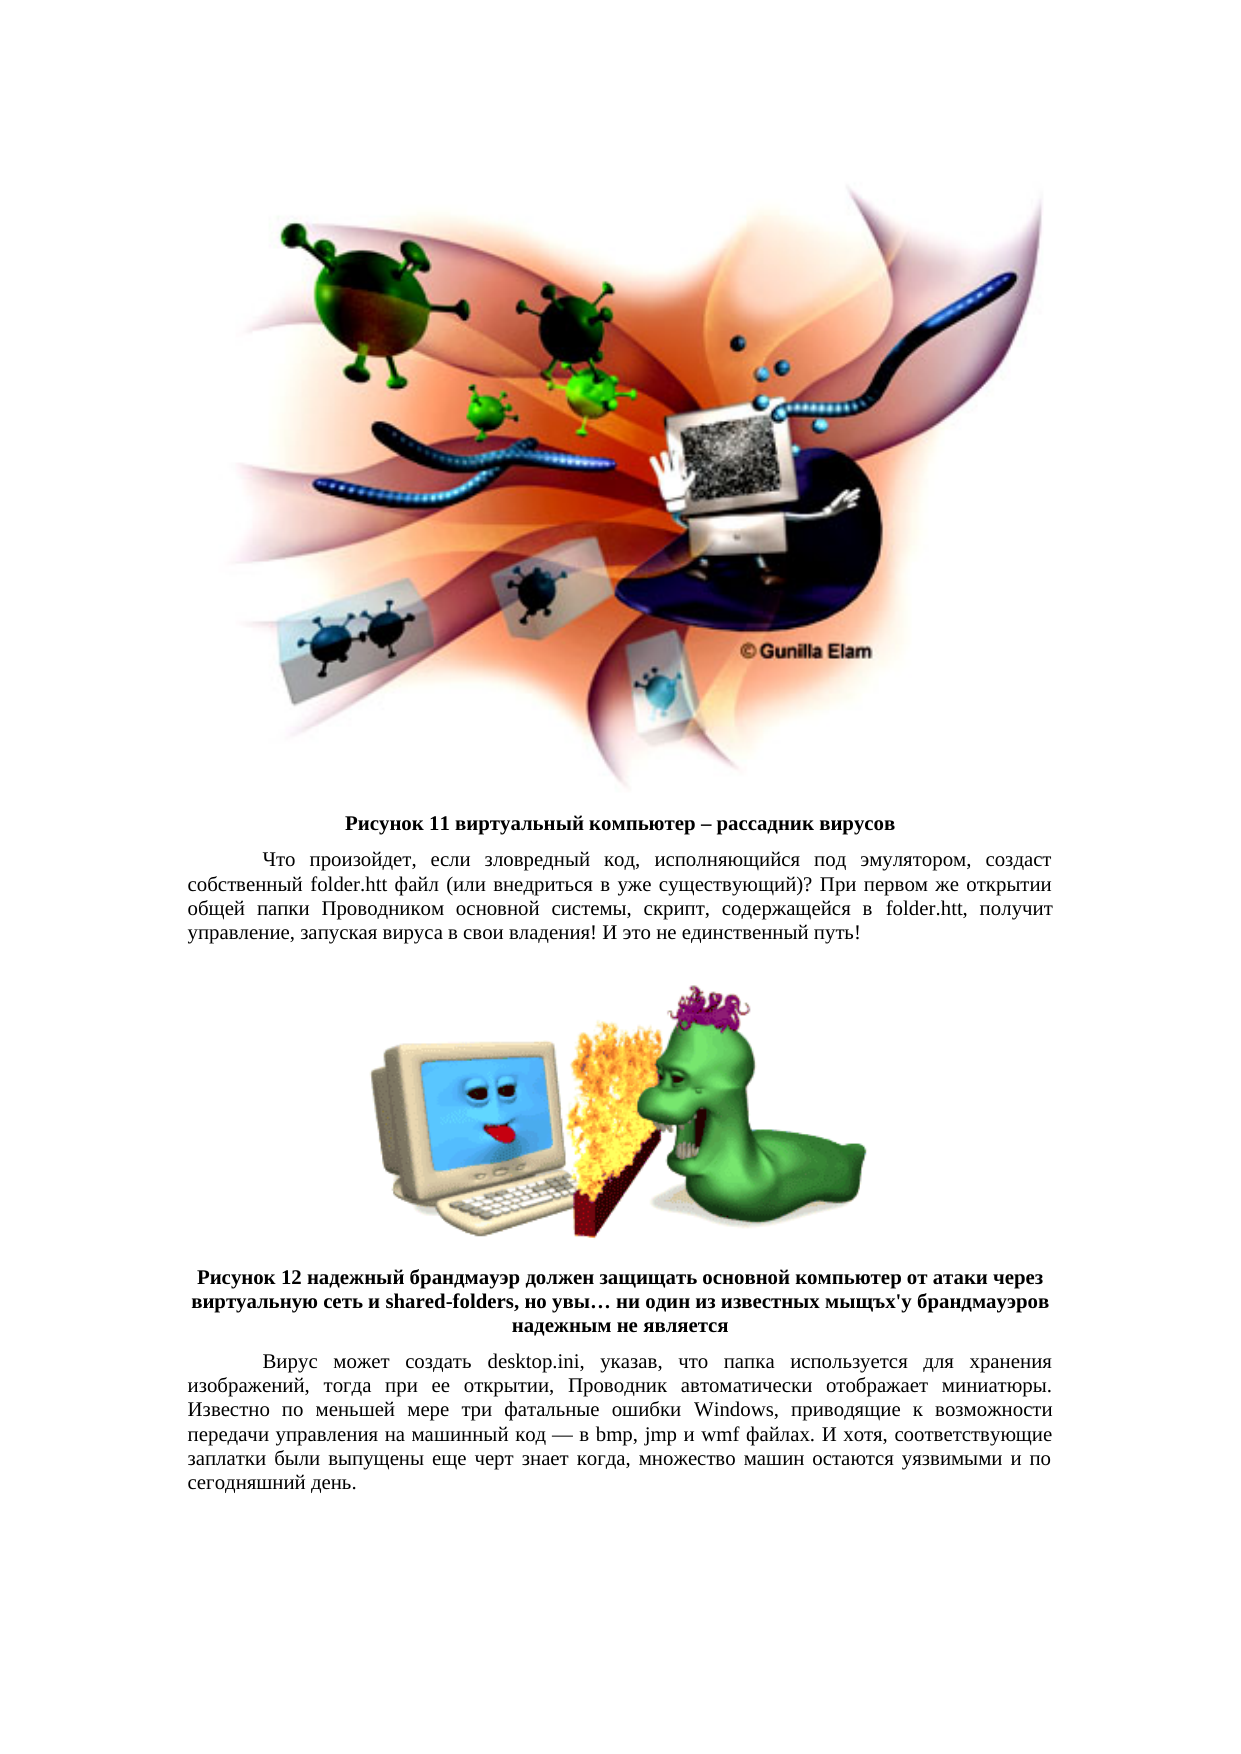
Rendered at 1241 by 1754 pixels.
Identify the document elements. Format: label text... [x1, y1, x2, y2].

picture [187, 150, 1052, 799]
text Рисунок 12 надежный брандмауэр должен защищать основной компьютер от атаки через виртуальную сеть и shared-folders, но увы… ни один из известных мыщъх'у брандмауэров надежным не является [187, 1264, 1053, 1337]
text Вирус может создать desktop.ini, указав, что папка используется для хранения изображений, тогда при ее открытии, Проводник автоматически отображает миниатюры. Известно по меньшей мере три фатальные ошибки Windows, приводящие к возможности передачи управления на машинный код — в bmp, jmp и wmf файлах. И хотя, соответствующие заплатки были выпущены еще черт знает когда, множество машин остаются уязвимыми и по сегодняшний день. [187, 1349, 1053, 1494]
picture [345, 967, 895, 1252]
text Что произойдет, если зловредный код, исполняющийся под эмулятором, создаст собственный folder.htt файл (или внедриться в уже существующий)? При первом же открытии общей папки Проводником основной системы, скрипт, содержащейся в folder.htt, получит управление, запуская вируса в свои владения! И это не единственный путь! [187, 847, 1053, 944]
text Рисунок 11 виртуальный компьютер – рассадник вирусов [187, 811, 1053, 835]
